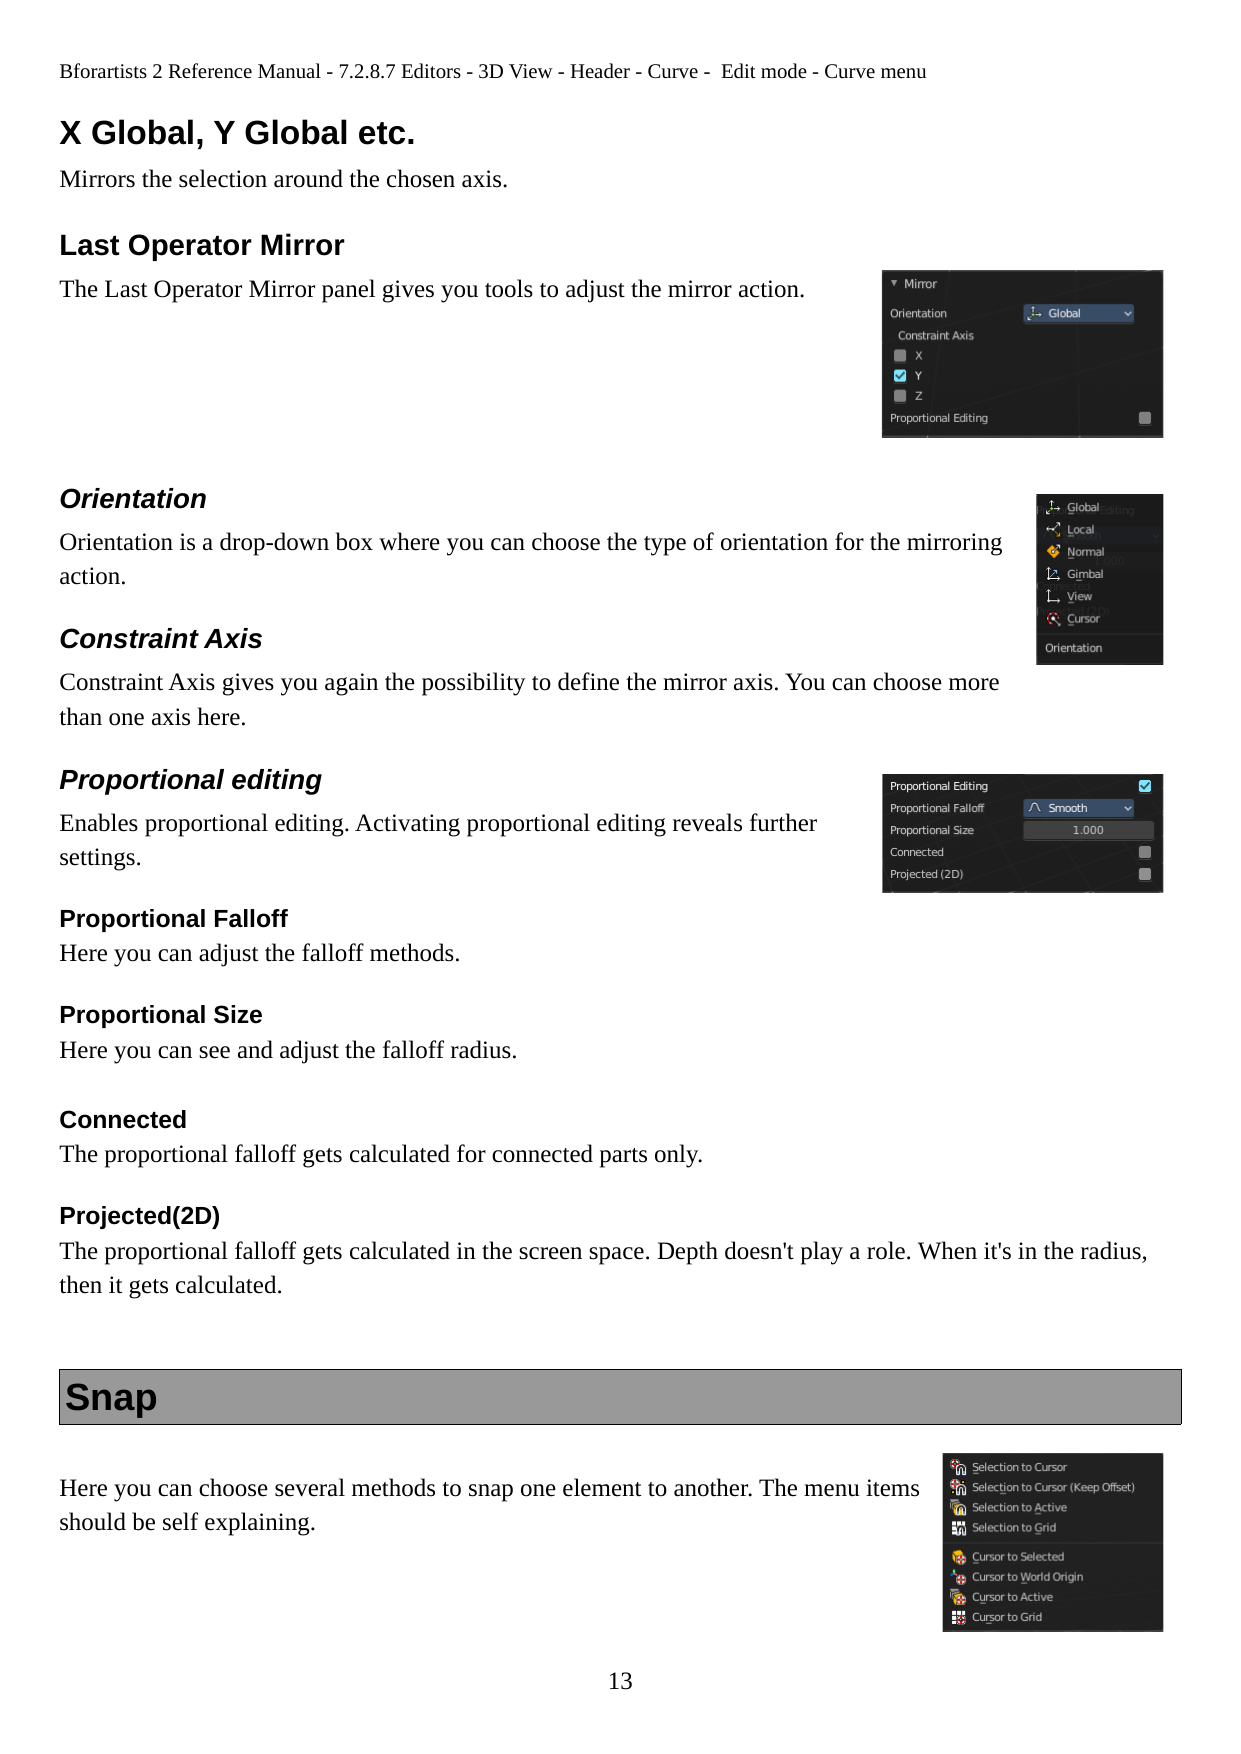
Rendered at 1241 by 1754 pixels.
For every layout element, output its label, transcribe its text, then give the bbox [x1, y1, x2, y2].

text The Last Operator Mirror panel gives you tools to adjust the mirror action. [59, 274, 881, 302]
picture [1036, 494, 1164, 665]
text Here you can adjust the falloff methods. [59, 938, 1181, 967]
text Constraint Axis gives you again the possibility to define the mirror axis. You can choose more than one axis here. [59, 667, 1181, 730]
text The proportional falloff gets calculated in the screen space. Depth doesn't play a role. When it's in the radius, then it gets calculated. [59, 1236, 1181, 1299]
subtitle Orientation [59, 482, 1181, 514]
subtitle [1164, 623, 1181, 655]
table_header Snap [60, 1370, 1181, 1424]
text The proportional falloff gets calculated for connected parts only. [59, 1139, 1181, 1168]
subtitle Proportional Falloff [59, 904, 1181, 932]
text Mirrors the selection around the chosen axis. [59, 164, 1181, 192]
text Here you can see and adjust the falloff radius. [59, 1035, 1181, 1063]
text Enables proportional editing. Activating proportional editing reveals further settings. [59, 808, 882, 871]
subtitle Constraint Axis [59, 623, 1036, 655]
subtitle Connected [59, 1105, 1181, 1133]
text Here you can choose several methods to snap one element to another. The menu items should be self explaining. [59, 1473, 942, 1536]
picture [881, 270, 1164, 438]
picture [942, 1453, 1164, 1632]
subtitle Projected(2D) [59, 1201, 1181, 1230]
picture [882, 774, 1164, 893]
text Orientation is a drop-down box where you can choose the type of orientation for the mirroring action. [59, 527, 1036, 590]
subtitle Proportional editing [59, 763, 1181, 795]
subtitle Proportional Size [59, 1000, 1181, 1028]
subtitle Last Operator Mirror [59, 227, 1181, 261]
subtitle X Global, Y Global etc. [59, 113, 1181, 151]
